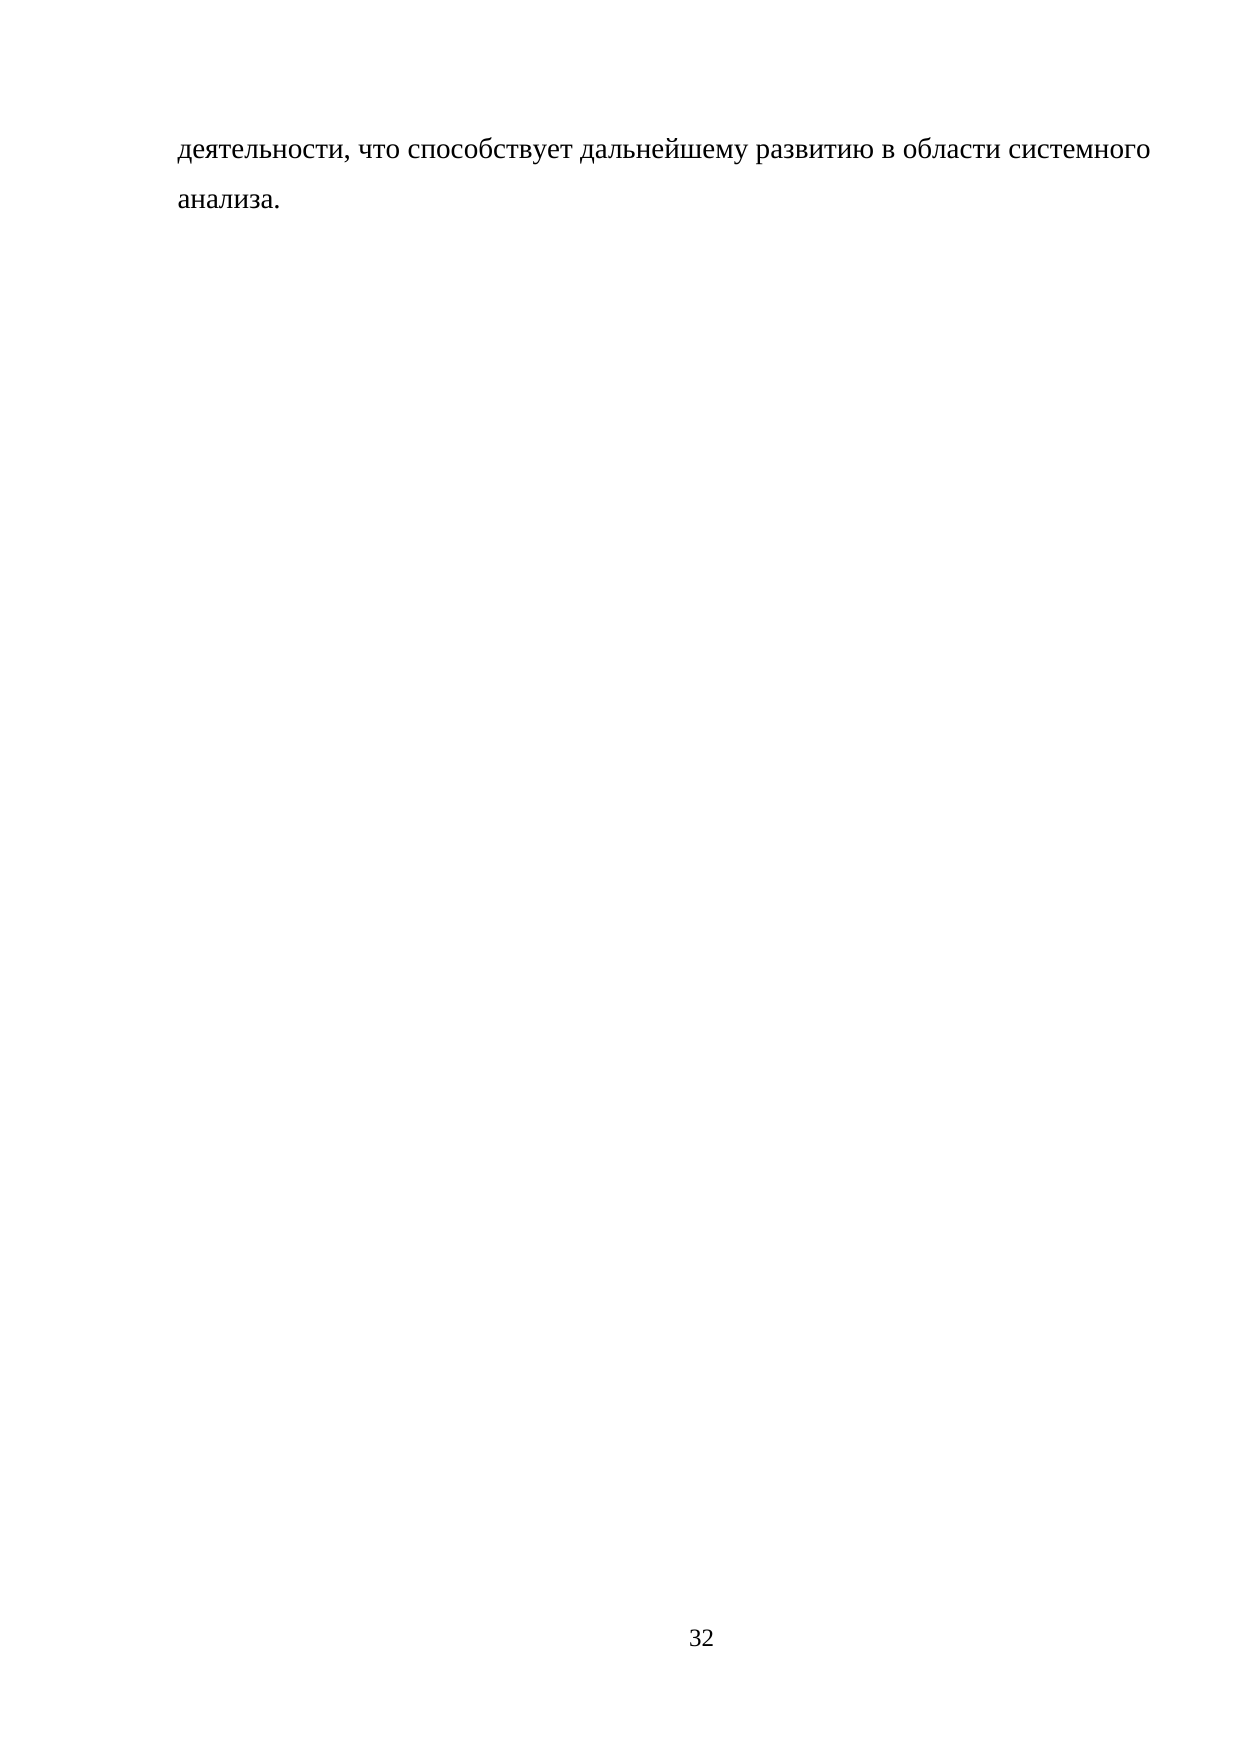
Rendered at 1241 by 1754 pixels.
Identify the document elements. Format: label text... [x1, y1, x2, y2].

text деятельности, что способствует дальнейшему развитию в области системного анализа. [177, 131, 1152, 215]
